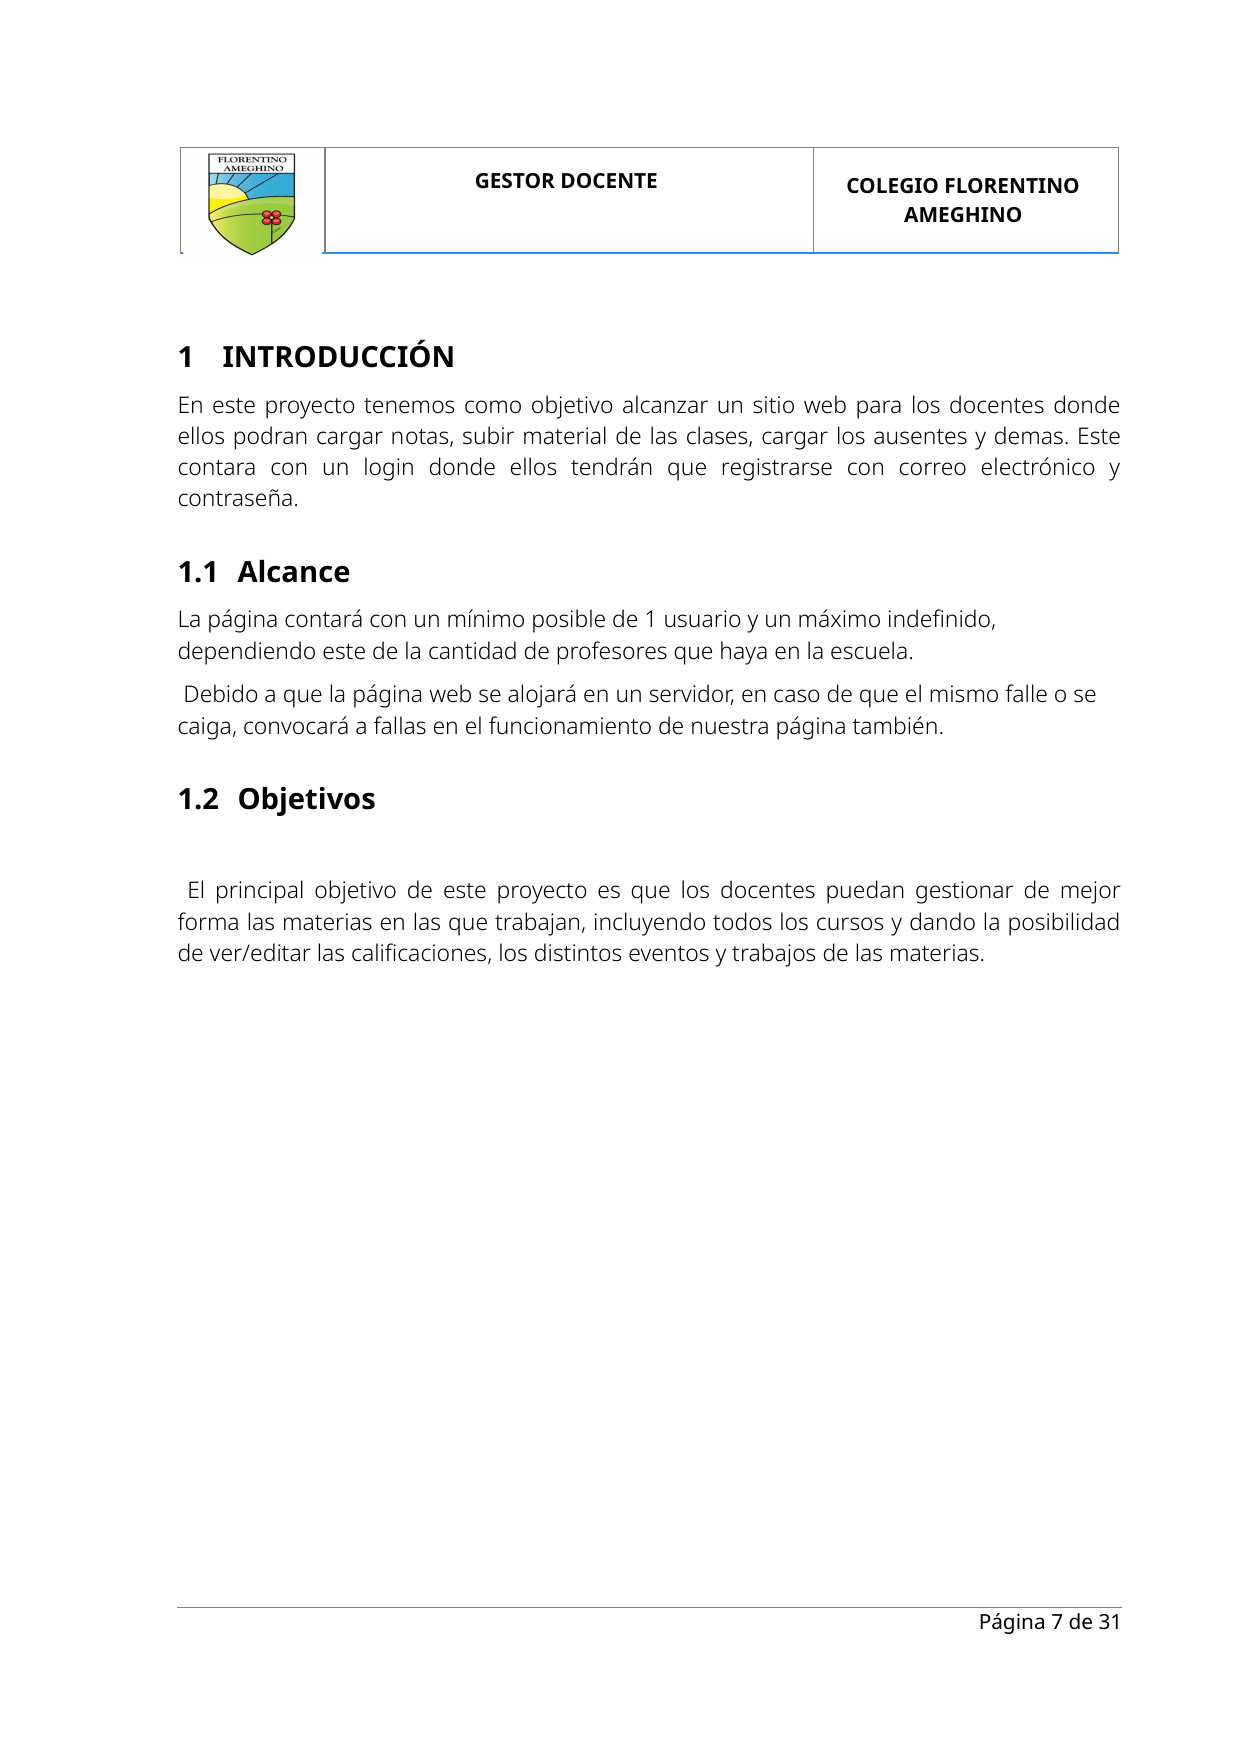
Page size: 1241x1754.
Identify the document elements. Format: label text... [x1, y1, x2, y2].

text La página contará con un mínimo posible de 1 usuario y un máximo indefinido, dependiendo este de la cantidad de profesores que haya en la escuela. [177, 603, 1122, 666]
text En este proyecto tenemos como objetivo alcanzar un sitio web para los docentes donde ellos podran cargar notas, subir material de las clases, cargar los ausentes y demas. Este contara con un login donde ellos tendrán que registrarse con correo electrónico y contraseña. [177, 389, 1122, 514]
subtitle INTRODUCCIÓN [177, 336, 1122, 376]
subtitle Alcance [177, 551, 1122, 591]
text El principal objetivo de este proyecto es que los docentes puedan gestionar de mejor forma las materias en las que trabajan, incluyendo todos los cursos y dando la posibilidad de ver/editar las calificaciones, los distintos eventos y trabajos de las materias. [177, 874, 1122, 968]
picture [183, 150, 323, 257]
text Debido a que la página web se alojará en un servidor, en caso de que el mismo falle o se caiga, convocará a fallas en el funcionamiento de nuestra página también. [177, 678, 1122, 741]
subtitle Objetivos [177, 778, 1122, 818]
